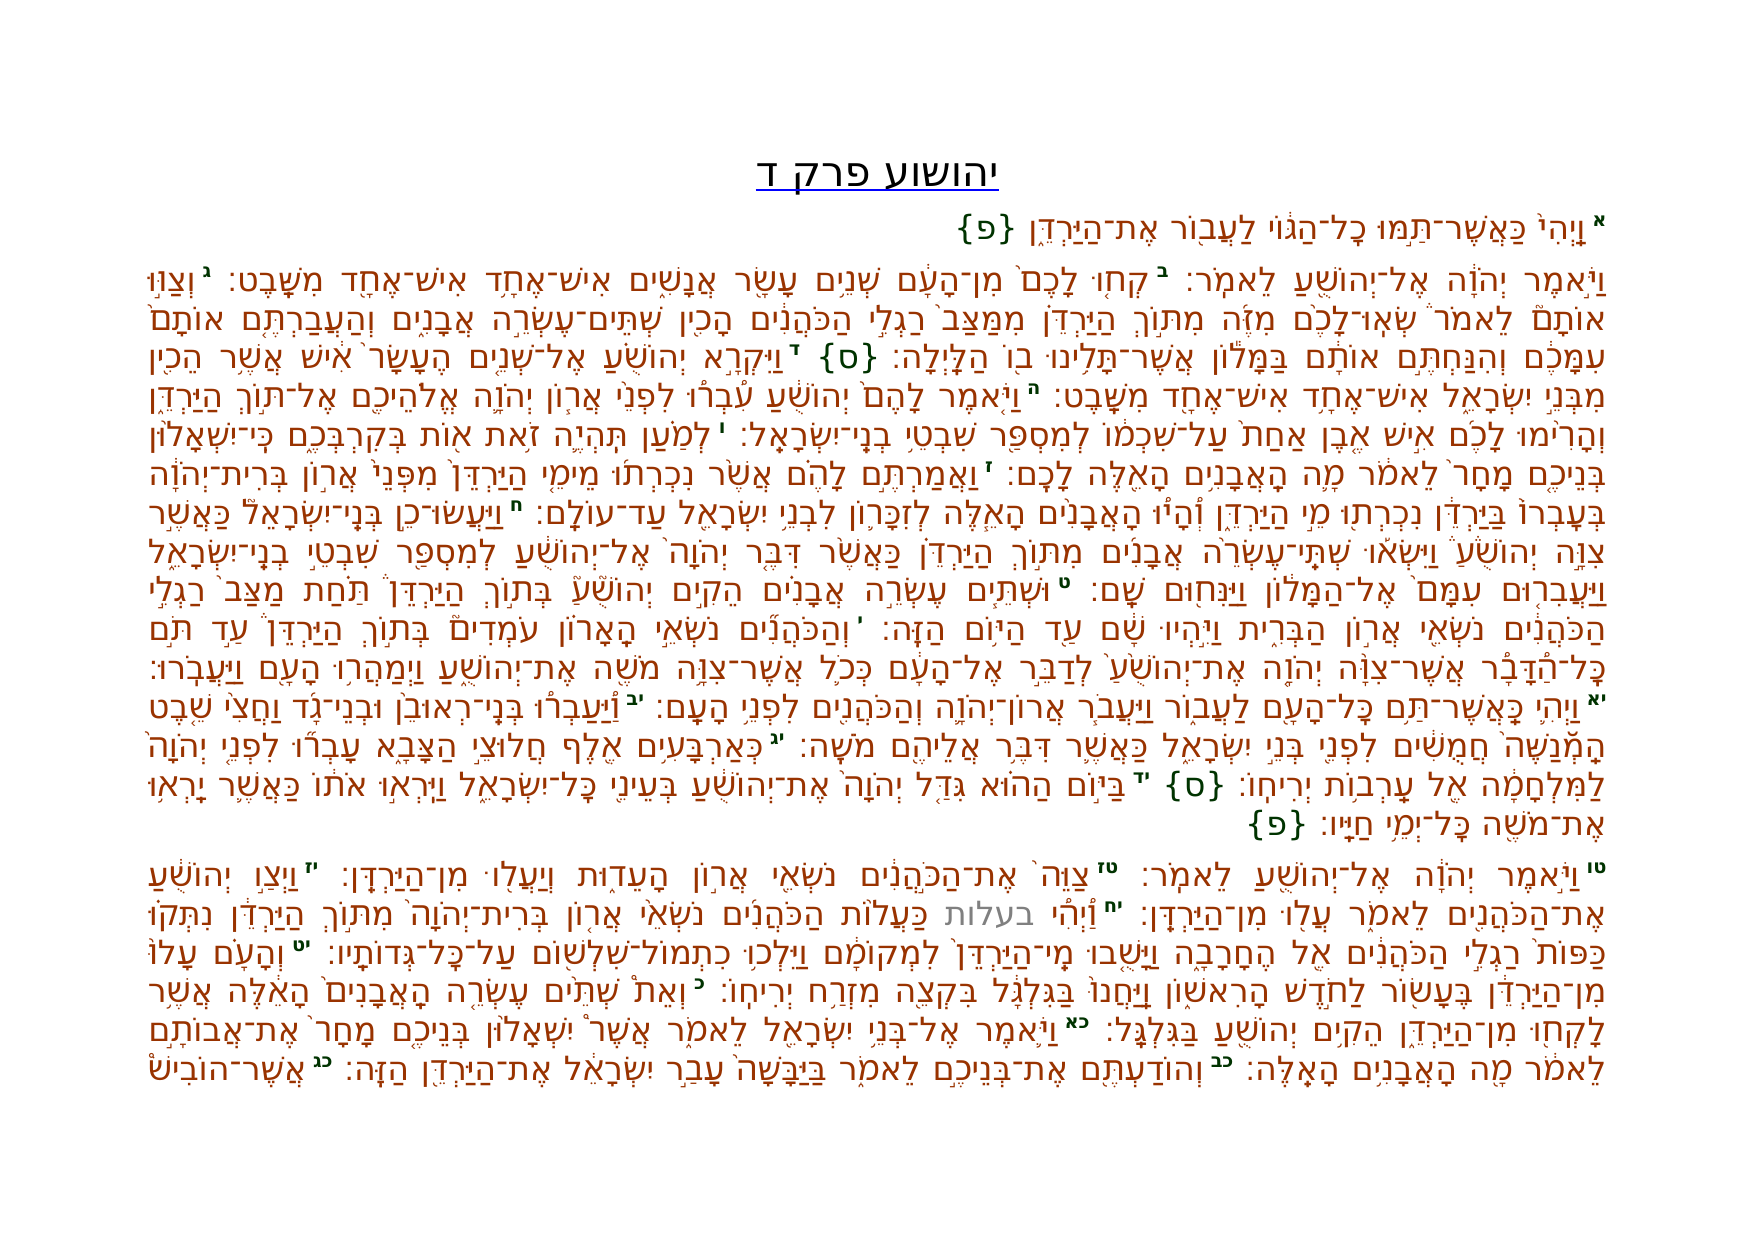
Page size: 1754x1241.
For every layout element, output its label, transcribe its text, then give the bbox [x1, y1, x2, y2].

text א וַֽיְהִי֙ כַּאֲשֶׁר־תַּ֣מּוּ כׇל־הַגּ֔וֹי לַעֲב֖וֹר אֶת־הַיַּרְדֵּ֑ן {פ} [148, 209, 1606, 248]
text טו וַיֹּ֣אמֶר יְהֹוָ֔ה אֶל־יְהוֹשֻׁ֖עַ לֵאמֹֽר׃ טז צַוֵּה֙ אֶת־הַכֹּ֣הֲנִ֔ים נֹשְׂאֵ֖י אֲר֣וֹן הָעֵד֑וּת וְיַעֲל֖וּ מִן־הַיַּרְדֵּֽן׃ יז וַיְצַ֣ו יְהוֹשֻׁ֔עַ אֶת־הַכֹּהֲנִ֖ים לֵאמֹ֑ר עֲל֖וּ מִן־הַיַּרְדֵּֽן׃ יח וַ֠יְהִ֠י בעלות כַּעֲל֨וֹת הַכֹּהֲנִ֜ים נֹשְׂאֵ֨י אֲר֤וֹן בְּרִית־יְהֹוָה֙ מִתּ֣וֹךְ הַיַּרְדֵּ֔ן נִתְּק֗וּ כַּפּוֹת֙ רַגְלֵ֣י הַכֹּהֲנִ֔ים אֶ֖ל הֶחָרָבָ֑ה וַיָּשֻׁ֤בוּ מֵֽי־הַיַּרְדֵּן֙ לִמְקוֹמָ֔ם וַיֵּלְכ֥וּ כִתְמוֹל־שִׁלְשׁ֖וֹם עַל־כׇּל־גְּדוֹתָֽיו׃ יט וְהָעָ֗ם עָלוּ֙ מִן־הַיַּרְדֵּ֔ן בֶּעָשׂ֖וֹר לַחֹ֣דֶשׁ הָרִאשׁ֑וֹן וַֽיַּחֲנוּ֙ בַּגִּלְגָּ֔ל בִּקְצֵ֖ה מִזְרַ֥ח יְרִיחֽוֹ׃ כ וְאֵת֩ שְׁתֵּ֨ים עֶשְׂרֵ֤ה הָֽאֲבָנִים֙ הָאֵ֔לֶּה אֲשֶׁ֥ר לָקְח֖וּ מִן־הַיַּרְדֵּ֑ן הֵקִ֥ים יְהוֹשֻׁ֖עַ בַּגִּלְגָּֽל׃ כא וַיֹּ֛אמֶר אֶל־בְּנֵ֥י יִשְׂרָאֵ֖ל לֵאמֹ֑ר אֲשֶׁר֩ יִשְׁאָל֨וּן בְּנֵיכֶ֤ם מָחָר֙ אֶת־אֲבוֹתָ֣ם לֵאמֹ֔ר מָ֖ה הָאֲבָנִ֥ים הָאֵֽלֶּה׃ כב וְהוֹדַעְתֶּ֖ם אֶת־בְּנֵיכֶ֣ם לֵאמֹ֑ר בַּיַּבָּשָׁה֙ עָבַ֣ר יִשְׂרָאֵ֔ל אֶת־הַיַּרְדֵּ֖ן הַזֶּֽה׃ כג אֲשֶׁר־הוֹבִישׁ֩ [148, 855, 1606, 1088]
text וַיֹּ֣אמֶר יְהֹוָ֔ה אֶל־יְהוֹשֻׁ֖עַ לֵאמֹֽר׃ ב קְח֤וּ לָכֶם֙ מִן־הָעָ֔ם שְׁנֵ֥ים עָשָׂ֖ר אֲנָשִׁ֑ים אִישׁ־אֶחָ֥ד אִישׁ־אֶחָ֖ד מִשָּֽׁבֶט׃ ג וְצַוּ֣וּ אוֹתָם֮ לֵאמֹר֒ שְׂאֽוּ־לָכֶ֨ם מִזֶּ֜ה מִתּ֣וֹךְ הַיַּרְדֵּ֗ן מִמַּצַּב֙ רַגְלֵ֣י הַכֹּהֲנִ֔ים הָכִ֖ין שְׁתֵּים־עֶשְׂרֵ֣ה אֲבָנִ֑ים וְהַעֲבַרְתֶּ֤ם אוֹתָם֙ עִמָּכֶ֔ם וְהִנַּחְתֶּ֣ם אוֹתָ֔ם בַּמָּל֕וֹן אֲשֶׁר־תָּלִ֥ינוּ ב֖וֹ הַלָּֽיְלָה׃ {ס} ד וַיִּקְרָ֣א יְהוֹשֻׁ֗עַ אֶל־שְׁנֵ֤ים הֶעָשָׂר֙ אִ֔ישׁ אֲשֶׁ֥ר הֵכִ֖ין מִבְּנֵ֣י יִשְׂרָאֵ֑ל אִישׁ־אֶחָ֥ד אִישׁ־אֶחָ֖ד מִשָּֽׁבֶט׃ ה וַיֹּ֤אמֶר לָהֶם֙ יְהוֹשֻׁ֔עַ עִ֠בְר֠וּ לִפְנֵ֨י אֲר֧וֹן יְהֹוָ֛ה אֱלֹהֵיכֶ֖ם אֶל־תּ֣וֹךְ הַיַּרְדֵּ֑ן וְהָרִ֨ימוּ לָכֶ֜ם אִ֣ישׁ אֶ֤בֶן אַחַת֙ עַל־שִׁכְמ֔וֹ לְמִסְפַּ֖ר שִׁבְטֵ֥י בְנֵֽי־יִשְׂרָאֵֽל׃ ו לְמַ֗עַן תִּֽהְיֶ֛ה זֹ֥את א֖וֹת בְּקִרְבְּכֶ֑ם כִּֽי־יִשְׁאָל֨וּן בְּנֵיכֶ֤ם מָחָר֙ לֵאמֹ֔ר מָ֛ה הָֽאֲבָנִ֥ים הָאֵ֖לֶּה לָכֶֽם׃ ז וַאֲמַרְתֶּ֣ם לָהֶ֗ם אֲשֶׁ֨ר נִכְרְת֜וּ מֵימֵ֤י הַיַּרְדֵּן֙ מִפְּנֵי֙ אֲר֣וֹן בְּרִית־יְהֹוָ֔ה בְּעׇבְרוֹ֙ בַּיַּרְדֵּ֔ן נִכְרְת֖וּ מֵ֣י הַיַּרְדֵּ֑ן וְ֠הָי֠וּ הָאֲבָנִ֨ים הָאֵ֧לֶּה לְזִכָּר֛וֹן לִבְנֵ֥י יִשְׂרָאֵ֖ל עַד־עוֹלָֽם׃ ח וַיַּעֲשׂוּ־כֵ֣ן בְּנֵֽי־יִשְׂרָאֵל֮ כַּאֲשֶׁ֣ר צִוָּ֣ה יְהוֹשֻׁ֒עַ֒ וַיִּשְׂא֡וּ שְׁתֵּֽי־עֶשְׂרֵ֨ה אֲבָנִ֜ים מִתּ֣וֹךְ הַיַּרְדֵּ֗ן כַּאֲשֶׁ֨ר דִּבֶּ֤ר יְהֹוָה֙ אֶל־יְהוֹשֻׁ֔עַ לְמִסְפַּ֖ר שִׁבְטֵ֣י בְנֵֽי־יִשְׂרָאֵ֑ל וַיַּעֲבִר֤וּם עִמָּם֙ אֶל־הַמָּל֔וֹן וַיַּנִּח֖וּם שָֽׁם׃ ט וּשְׁתֵּ֧ים עֶשְׂרֵ֣ה אֲבָנִ֗ים הֵקִ֣ים יְהוֹשֻׁ֘עַ֮ בְּת֣וֹךְ הַיַּרְדֵּן֒ תַּ֗חַת מַצַּב֙ רַגְלֵ֣י הַכֹּהֲנִ֔ים נֹשְׂאֵ֖י אֲר֣וֹן הַבְּרִ֑ית וַיִּ֣הְיוּ שָׁ֔ם עַ֖ד הַיּ֥וֹם הַזֶּֽה׃ י וְהַכֹּהֲנִ֞ים נֹשְׂאֵ֣י הָֽאָר֗וֹן עֹמְדִים֮ בְּת֣וֹךְ הַיַּרְדֵּן֒ עַ֣ד תֹּ֣ם כׇּֽל־הַ֠דָּבָ֠ר אֲשֶׁר־צִוָּ֨ה יְהֹוָ֤ה אֶת־יְהוֹשֻׁ֙עַ֙ לְדַבֵּ֣ר אֶל־הָעָ֔ם כְּכֹ֛ל אֲשֶׁר־צִוָּ֥ה מֹשֶׁ֖ה אֶת־יְהוֹשֻׁ֑עַ וַיְמַהֲר֥וּ הָעָ֖ם וַיַּעֲבֹֽרוּ׃ יא וַיְהִ֛י כַּֽאֲשֶׁר־תַּ֥ם כׇּל־הָעָ֖ם לַעֲב֑וֹר וַיַּעֲבֹ֧ר אֲרוֹן־יְהֹוָ֛ה וְהַכֹּהֲנִ֖ים לִפְנֵ֥י הָעָֽם׃ יב וַ֠יַּעַבְר֠וּ בְּנֵֽי־רְאוּבֵ֨ן וּבְנֵי־גָ֜ד וַחֲצִ֨י שֵׁ֤בֶט הַֽמְﬞנַשֶּׁה֙ חֲמֻשִׁ֔ים לִפְנֵ֖י בְּנֵ֣י יִשְׂרָאֵ֑ל כַּאֲשֶׁ֛ר דִּבֶּ֥ר אֲלֵיהֶ֖ם מֹשֶֽׁה׃ יג כְּאַרְבָּעִ֥ים אֶ֖לֶף חֲלוּצֵ֣י הַצָּבָ֑א עָבְר֞וּ לִפְנֵ֤י יְהֹוָה֙ לַמִּלְחָמָ֔ה אֶ֖ל עַֽרְב֥וֹת יְרִיחֽוֹ׃ {ס} יד בַּיּ֣וֹם הַה֗וּא גִּדַּ֤ל יְהֹוָה֙ אֶת־יְהוֹשֻׁ֔עַ בְּעֵינֵ֖י כׇּל־יִשְׂרָאֵ֑ל וַיִּֽרְא֣וּ אֹת֔וֹ כַּאֲשֶׁ֛ר יָֽרְא֥וּ אֶת־מֹשֶׁ֖ה כׇּל־יְמֵ֥י חַיָּֽיו׃ {פ} [148, 260, 1606, 843]
text יהושוע פרק ד [148, 148, 1606, 196]
